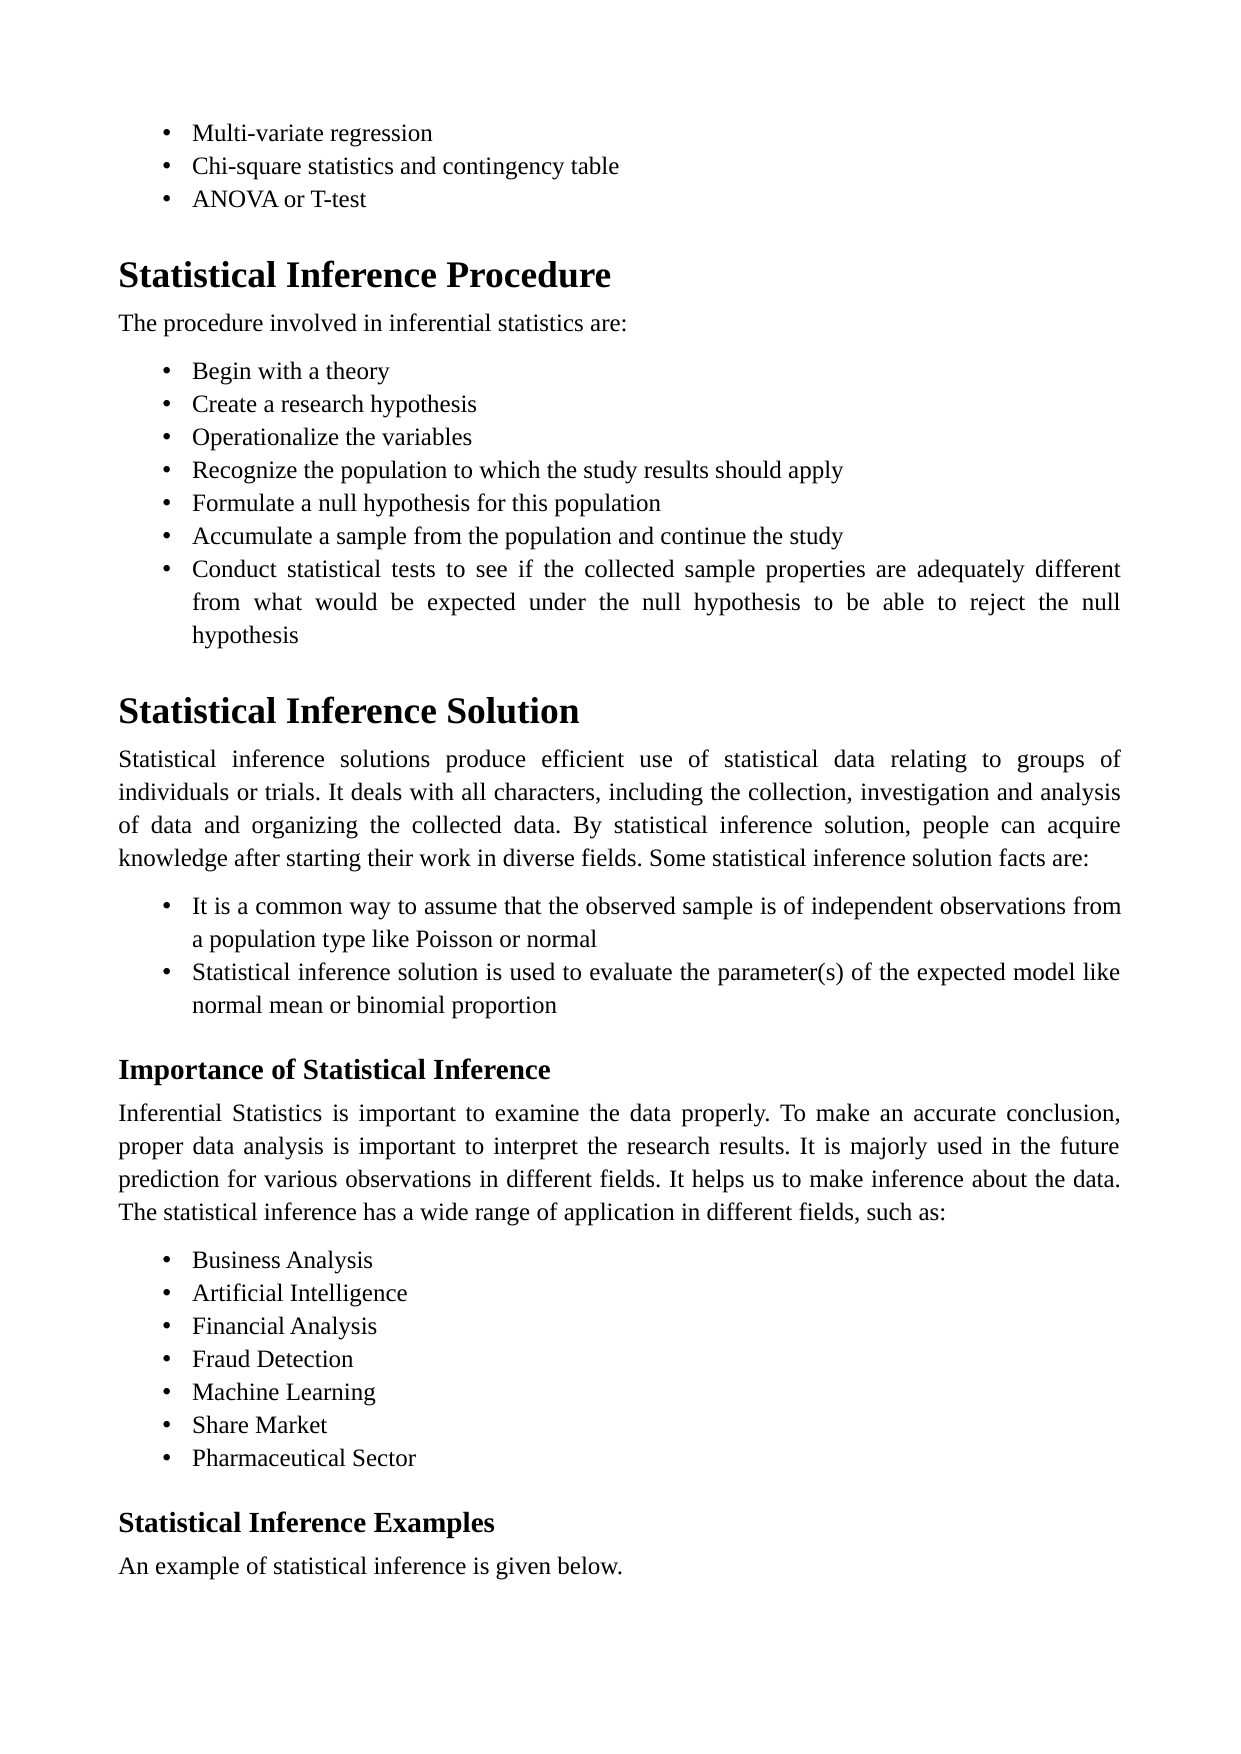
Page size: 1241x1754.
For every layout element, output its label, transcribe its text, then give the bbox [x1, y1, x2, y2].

subtitle Statistical Inference Examples [118, 1505, 1122, 1538]
text Statistical inference solutions produce efficient use of statistical data relating to groups of individuals or trials. It deals with all characters, including the collection, investigation and analysis of data and organizing the collected data. By statistical inference solution, people can acquire knowledge after starting their work in diverse fields. Some statistical inference solution facts are: [118, 744, 1122, 872]
list Machine Learning [162, 1377, 1122, 1406]
list Accumulate a sample from the population and continue the study [162, 521, 1122, 550]
list Financial Analysis [162, 1311, 1122, 1339]
text The procedure involved in inferential statistics are: [118, 308, 1122, 337]
list Chi-square statistics and contingency table [162, 151, 1122, 180]
subtitle Importance of Statistical Inference [118, 1052, 1122, 1086]
list Fraud Detection [162, 1344, 1122, 1372]
text An example of statistical inference is given below. [118, 1551, 1122, 1580]
list Operationalize the variables [162, 422, 1122, 451]
list Begin with a theory [162, 356, 1122, 384]
text Inferential Statistics is important to examine the data properly. To make an accurate conclusion, proper data analysis is important to interpret the research results. It is majorly used in the future prediction for various observations in different fields. It helps us to make inference about the data. The statistical inference has a wide range of application in different fields, such as: [118, 1098, 1122, 1226]
list Multi-variate regression [162, 118, 1122, 147]
list Share Market [162, 1410, 1122, 1438]
list Pharmaceutical Sector [162, 1443, 1122, 1472]
list Formulate a null hypothesis for this population [162, 488, 1122, 517]
subtitle Statistical Inference Procedure [118, 253, 1122, 296]
list Conduct statistical tests to see if the collected sample properties are adequately different from what would be expected under the null hypothesis to be able to reject the null hypothesis [162, 554, 1122, 649]
list Recognize the population to which the study results should apply [162, 455, 1122, 484]
list ANOVA or T-test [162, 184, 1122, 213]
list It is a common way to assume that the observed sample is of independent observations from a population type like Poisson or normal [162, 891, 1122, 952]
list Business Analysis [162, 1245, 1122, 1273]
list Create a research hypothesis [162, 389, 1122, 418]
list Artificial Intelligence [162, 1278, 1122, 1306]
list Statistical inference solution is used to evaluate the parameter(s) of the expected model like normal mean or binomial proportion [162, 957, 1122, 1018]
subtitle Statistical Inference Solution [118, 688, 1122, 732]
